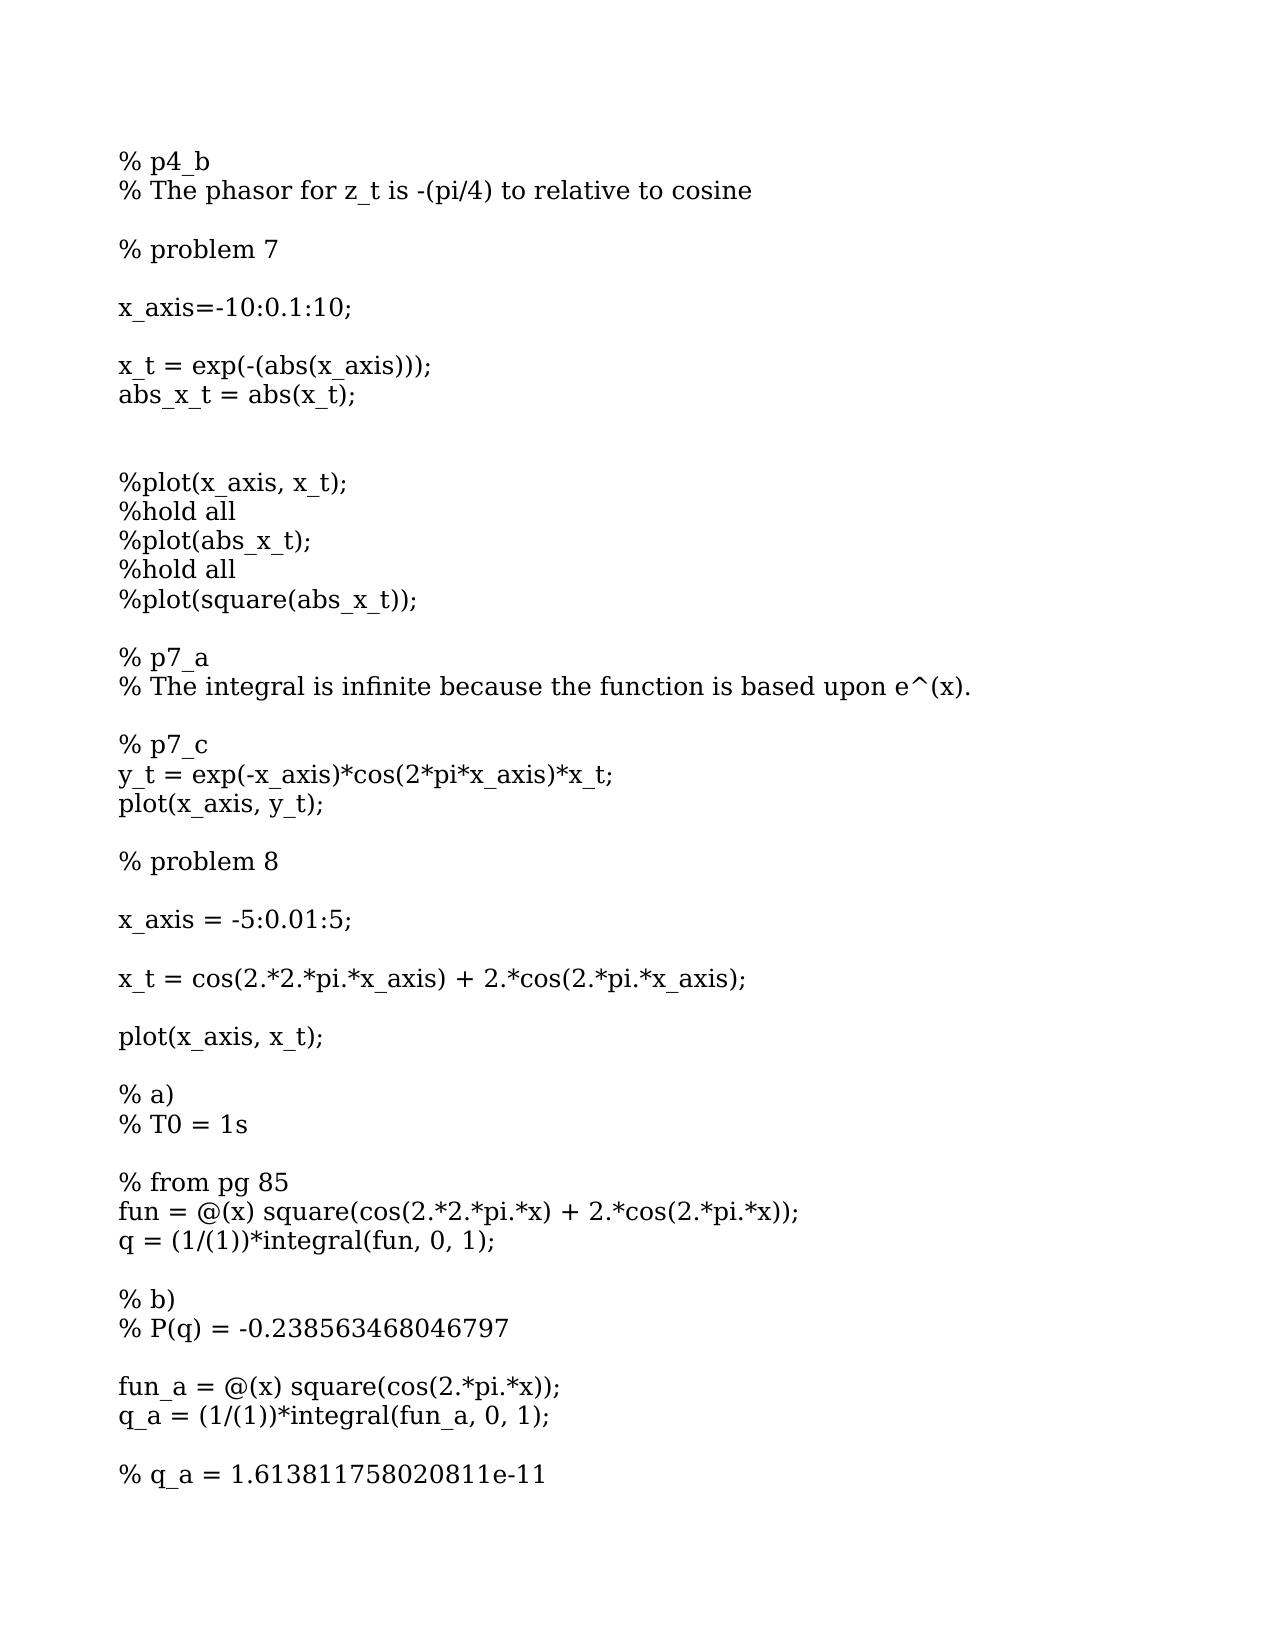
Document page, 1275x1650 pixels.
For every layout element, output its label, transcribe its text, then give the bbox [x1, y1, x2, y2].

text % from pg 85 [118, 1168, 1157, 1197]
text % b) [118, 1285, 1157, 1314]
text % P(q) = -0.238563468046797 [118, 1314, 1157, 1343]
text x_axis=-10:0.1:10; [118, 293, 1157, 322]
text % T0 = 1s [118, 1110, 1157, 1139]
text plot(x_axis, y_t); [118, 789, 1157, 818]
text %hold all [118, 556, 1157, 585]
text q = (1/(1))*integral(fun, 0, 1); [118, 1226, 1157, 1256]
text plot(x_axis, x_t); [118, 1022, 1157, 1051]
text % problem 7 [118, 235, 1157, 264]
text % p4_b [118, 147, 1157, 176]
text abs_x_t = abs(x_t); [118, 381, 1157, 410]
text x_t = exp(-(abs(x_axis))); [118, 351, 1157, 381]
text fun_a = @(x) square(cos(2.*pi.*x)); [118, 1372, 1157, 1401]
text %plot(square(abs_x_t)); [118, 585, 1157, 614]
text % problem 8 [118, 847, 1157, 876]
text %plot(abs_x_t); [118, 526, 1157, 556]
text x_axis = -5:0.01:5; [118, 906, 1157, 935]
text % a) [118, 1081, 1157, 1110]
text y_t = exp(-x_axis)*cos(2*pi*x_axis)*x_t; [118, 760, 1157, 789]
text x_t = cos(2.*2.*pi.*x_axis) + 2.*cos(2.*pi.*x_axis); [118, 964, 1157, 993]
text % The phasor for z_t is -(pi/4) to relative to cosine [118, 176, 1157, 206]
text %hold all [118, 497, 1157, 526]
text %plot(x_axis, x_t); [118, 468, 1157, 497]
text % p7_c [118, 731, 1157, 760]
text % q_a = 1.613811758020811e-11 [118, 1460, 1157, 1489]
text % The integral is infinite because the function is based upon e^(x). [118, 672, 1157, 701]
text fun = @(x) square(cos(2.*2.*pi.*x) + 2.*cos(2.*pi.*x)); [118, 1197, 1157, 1226]
text % p7_a [118, 643, 1157, 672]
text q_a = (1/(1))*integral(fun_a, 0, 1); [118, 1401, 1157, 1431]
